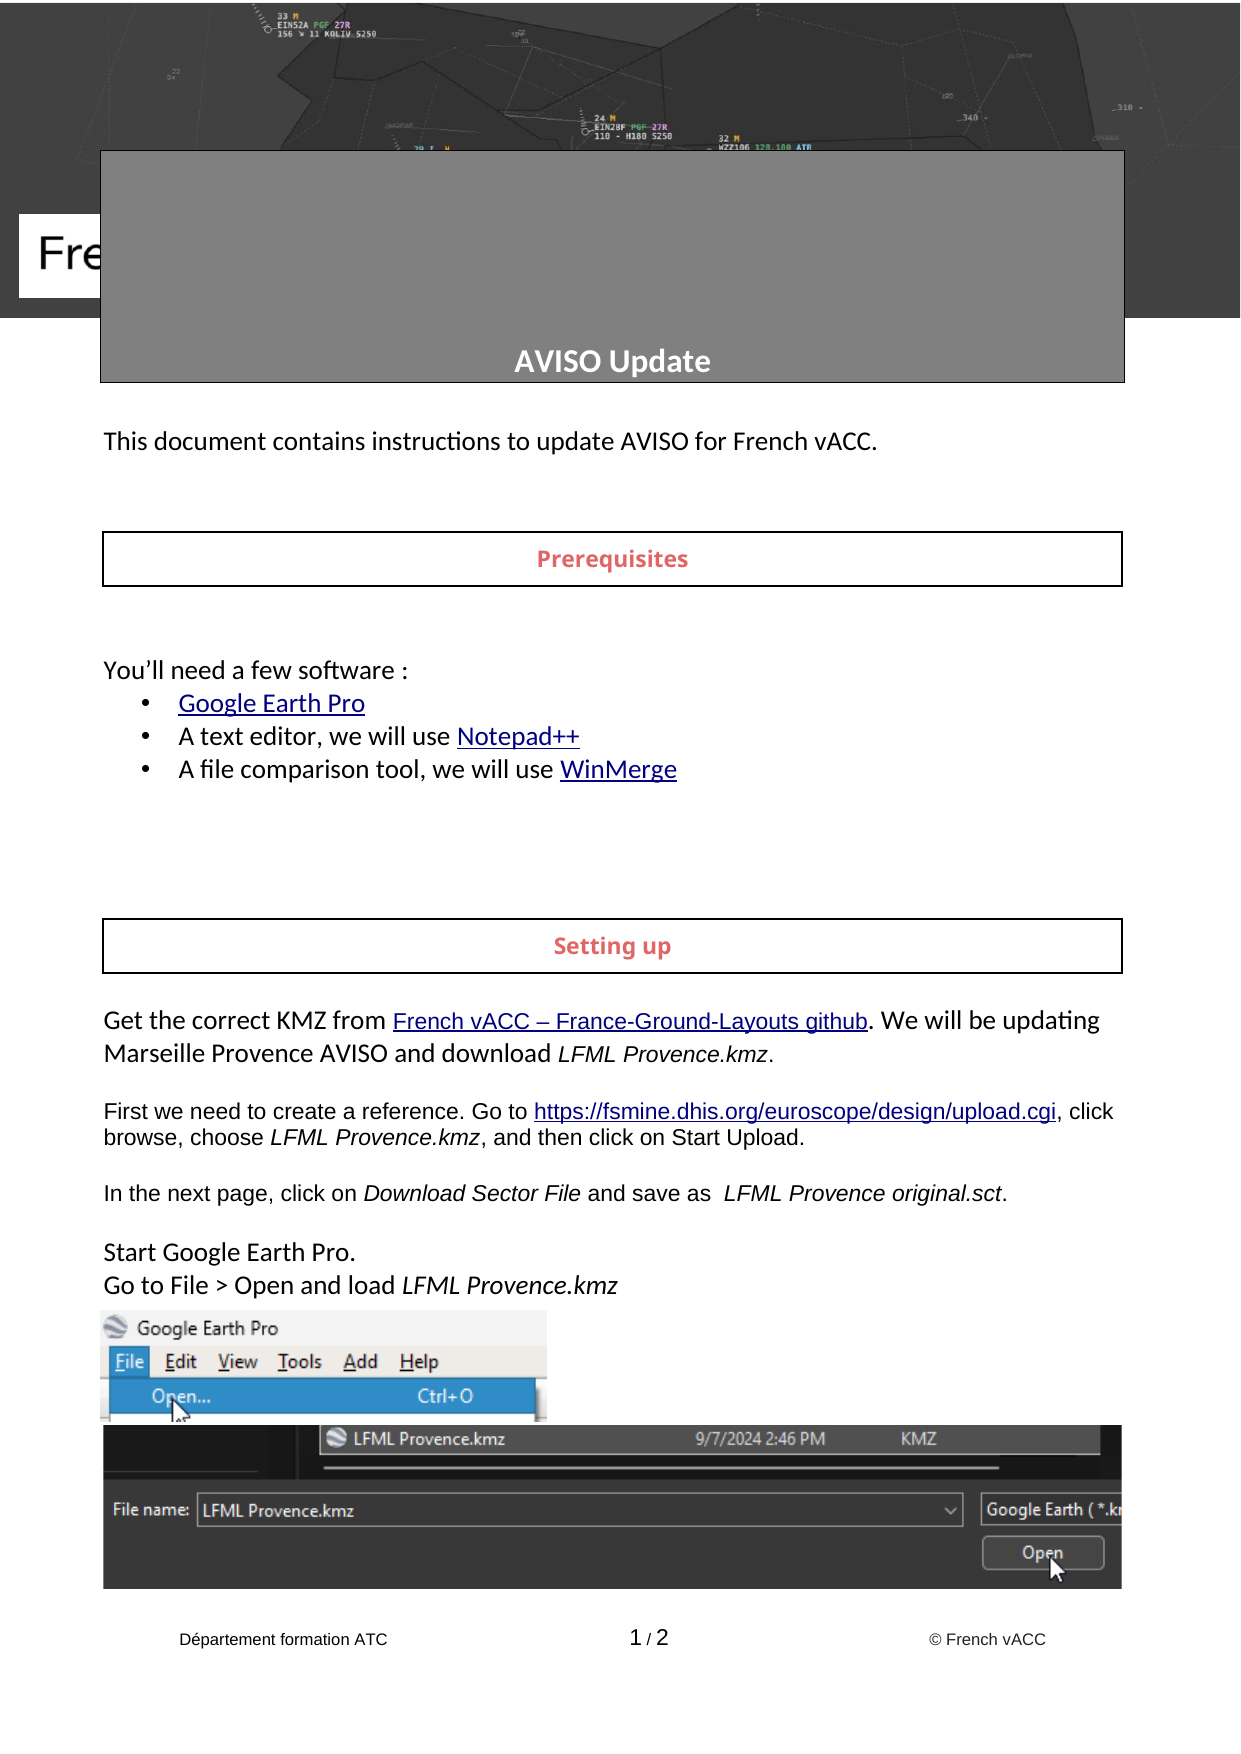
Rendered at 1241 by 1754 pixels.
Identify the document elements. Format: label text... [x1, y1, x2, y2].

text You’ll need a few software : [103, 653, 1122, 686]
text Get the correct KMZ from French vACC – France-Ground-Layouts github. We will be updating Marseille Provence AVISO and download LFML Provence.kmz. [103, 1003, 1122, 1069]
text In the next page, click on Download Sector File and save as LFML Provence original.sct. [103, 1180, 1122, 1206]
text AVISO Update [101, 151, 1124, 382]
text Start Google Earth Pro. Go to File > Open and load LFML Provence.kmz [103, 1235, 1122, 1334]
picture [0, 2, 1241, 318]
text This document contains instructions to update AVISO for French vACC. [103, 424, 1122, 457]
picture [103, 1425, 1122, 1589]
table_header Prerequisites [104, 533, 1121, 585]
picture [100, 1310, 547, 1422]
list A file comparison tool, we will use WinMerge [141, 752, 1122, 785]
table_header Setting up [104, 920, 1121, 972]
text First we need to create a reference. Go to https://fsmine.dhis.org/euroscope/design/upload.cgi, click browse, choose LFML Provence.kmz, and then click on Start Upload. [103, 1098, 1122, 1151]
list Google Earth Pro [141, 686, 1122, 719]
list A text editor, we will use Notepad++ [141, 719, 1122, 752]
